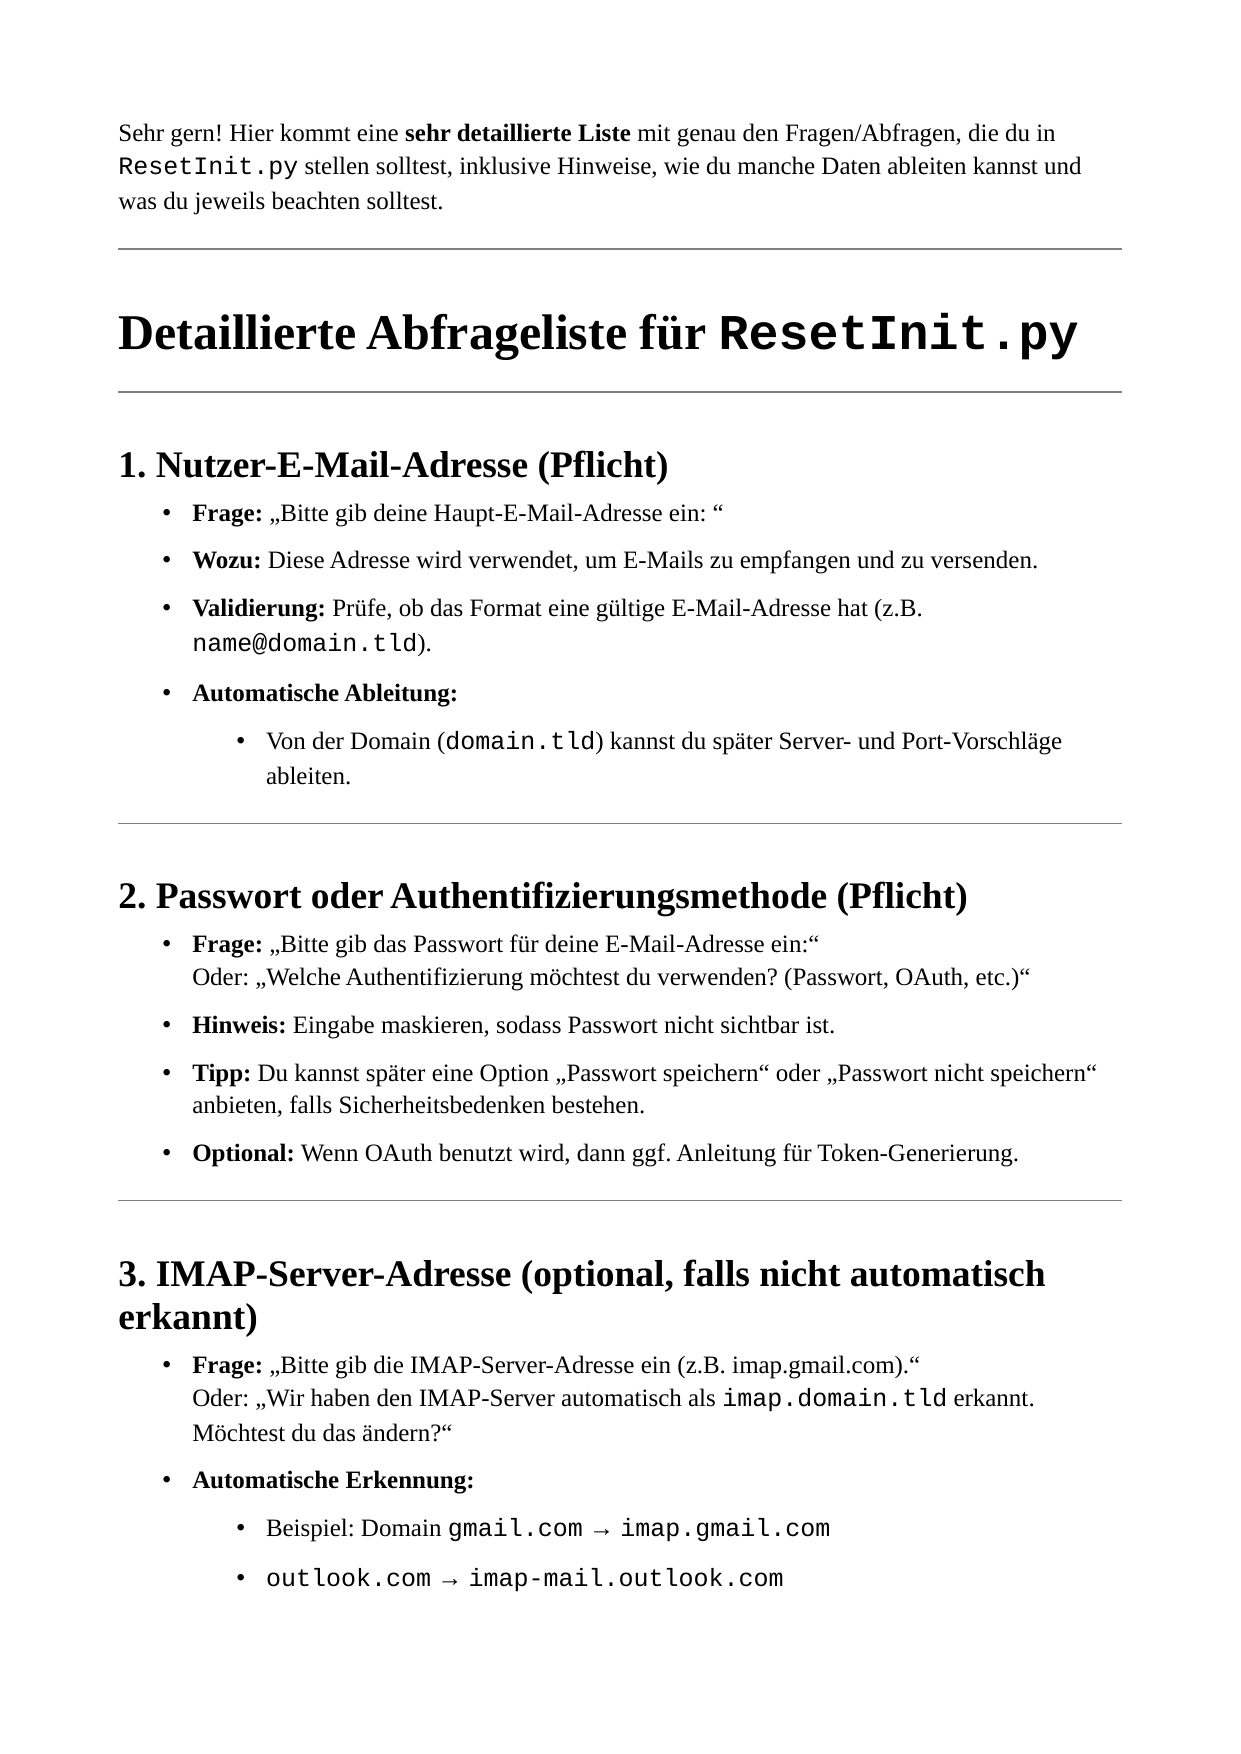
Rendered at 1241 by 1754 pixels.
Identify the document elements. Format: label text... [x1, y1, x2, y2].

subtitle 2. Passwort oder Authentifizierungsmethode (Pflicht) [118, 874, 1122, 917]
list Validierung: Prüfe, ob das Format eine gültige E-Mail-Adresse hat (z.B. name@domain.tld). [162, 593, 1122, 659]
list Beispiel: Domain gmail.com → imap.gmail.com [236, 1513, 1122, 1544]
subtitle 1. Nutzer-E-Mail-Adresse (Pflicht) [118, 442, 1122, 486]
list Von der Domain (domain.tld) kannst du später Server- und Port-Vorschläge ableiten. [236, 726, 1122, 790]
list Automatische Ableitung: [162, 678, 1122, 707]
text Sehr gern! Hier kommt eine sehr detaillierte Liste mit genau den Fragen/Abfragen, die du in ResetInit.py stellen solltest, inklusive Hinweise, wie du manche Daten ableiten kannst und was du jeweils beachten solltest. [118, 118, 1122, 215]
list Frage: „Bitte gib das Passwort für deine E-Mail-Adresse ein:“ Oder: „Welche Authentifizierung möchtest du verwenden? (Passwort, OAuth, etc.)“ [162, 929, 1122, 991]
list Tipp: Du kannst später eine Option „Passwort speichern“ oder „Passwort nicht speichern“ anbieten, falls Sicherheitsbedenken bestehen. [162, 1058, 1122, 1119]
subtitle Detaillierte Abfrageliste für ResetInit.py [118, 303, 1122, 365]
list Automatische Erkennung: [162, 1465, 1122, 1494]
list Hinweis: Eingabe maskieren, sodass Passwort nicht sichtbar ist. [162, 1010, 1122, 1039]
list Wozu: Diese Adresse wird verwendet, um E-Mails zu empfangen und zu versenden. [162, 546, 1122, 574]
subtitle 3. IMAP-Server-Adresse (optional, falls nicht automatisch erkannt) [118, 1251, 1122, 1337]
list outlook.com → imap-mail.outlook.com [236, 1563, 1122, 1594]
list Optional: Wenn OAuth benutzt wird, dann ggf. Anleitung für Token-Generierung. [162, 1138, 1122, 1167]
list Frage: „Bitte gib deine Haupt-E-Mail-Adresse ein: “ [162, 498, 1122, 527]
list Frage: „Bitte gib die IMAP-Server-Adresse ein (z.B. imap.gmail.com).“ Oder: „Wir haben den IMAP-Server automatisch als imap.domain.tld erkannt. Möchtest du das ändern?“ [162, 1350, 1122, 1447]
